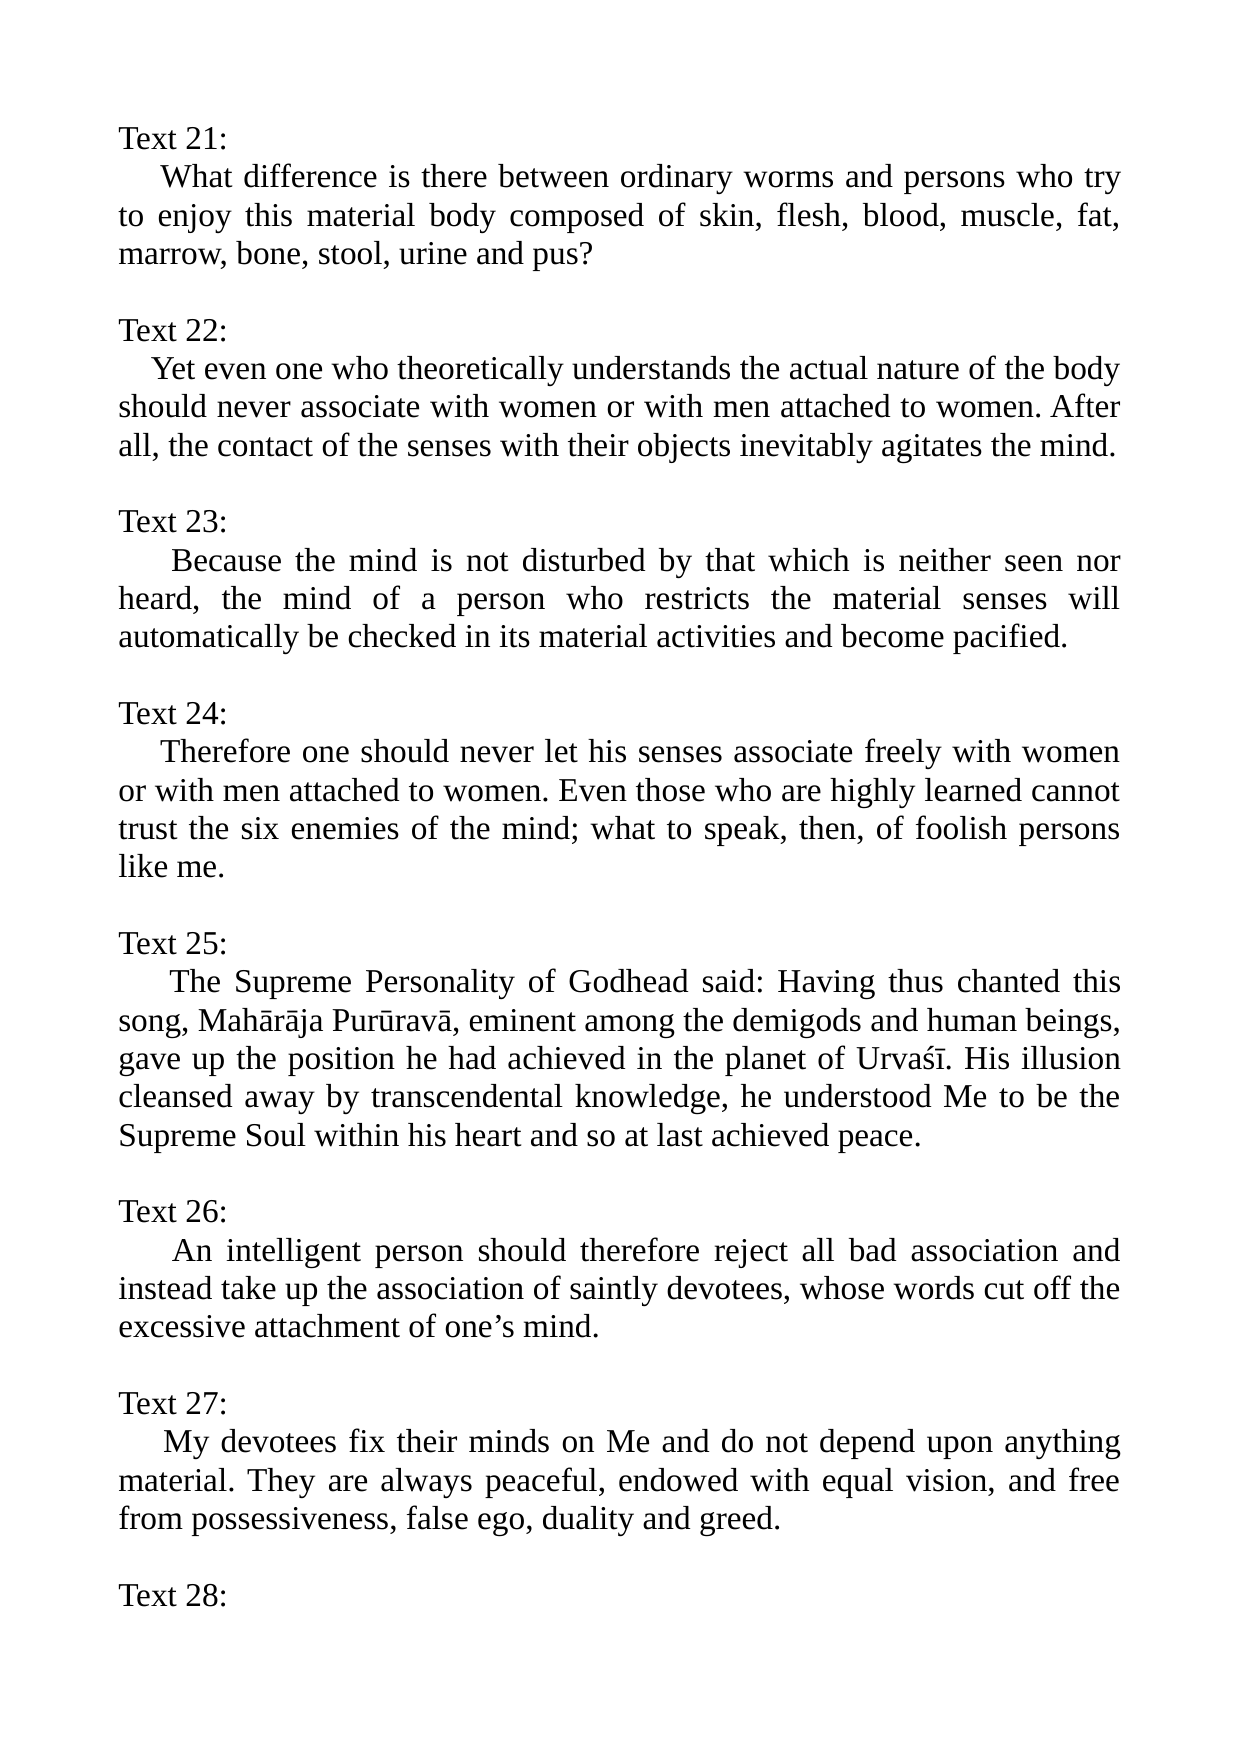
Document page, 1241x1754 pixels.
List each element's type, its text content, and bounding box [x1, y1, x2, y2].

text An intelligent person should therefore reject all bad association and instead take up the association of saintly devotees, whose words cut off the excessive attachment of one’s mind. [118, 1230, 1122, 1345]
text My devotees fix their minds on Me and do not depend upon anything material. They are always peaceful, endowed with equal vision, and free from possessiveness, false ego, duality and greed. [118, 1421, 1122, 1536]
text Therefore one should never let his senses associate freely with women or with men attached to women. Even those who are highly learned cannot trust the six enemies of the mind; what to speak, then, of foolish persons like me. [118, 731, 1122, 885]
text The Supreme Personality of Godhead said: Having thus chanted this song, Mahārāja Purūravā, eminent among the demigods and human beings, gave up the position he had achieved in the planet of Urvaśī. His illusion cleansed away by transcendental knowledge, he understood Me to be the Supreme Soul within his heart and so at last achieved peace. [118, 961, 1122, 1153]
text Text 21: [118, 118, 1122, 156]
text Text 26: [118, 1191, 1122, 1230]
text Text 25: [118, 923, 1122, 961]
text Text 28: [118, 1575, 1122, 1613]
text Text 23: [118, 501, 1122, 540]
text Because the mind is not disturbed by that which is neither seen nor heard, the mind of a person who restricts the material senses will automatically be checked in its material activities and become pacified. [118, 540, 1122, 655]
text Text 27: [118, 1383, 1122, 1421]
text What difference is there between ordinary worms and persons who try to enjoy this material body composed of skin, flesh, blood, muscle, fat, marrow, bone, stool, urine and pus? [118, 156, 1122, 271]
text Text 24: [118, 693, 1122, 731]
text Text 22: [118, 310, 1122, 348]
text Yet even one who theoretically understands the actual nature of the body should never associate with women or with men attached to women. After all, the contact of the senses with their objects inevitably agitates the mind. [118, 348, 1122, 463]
